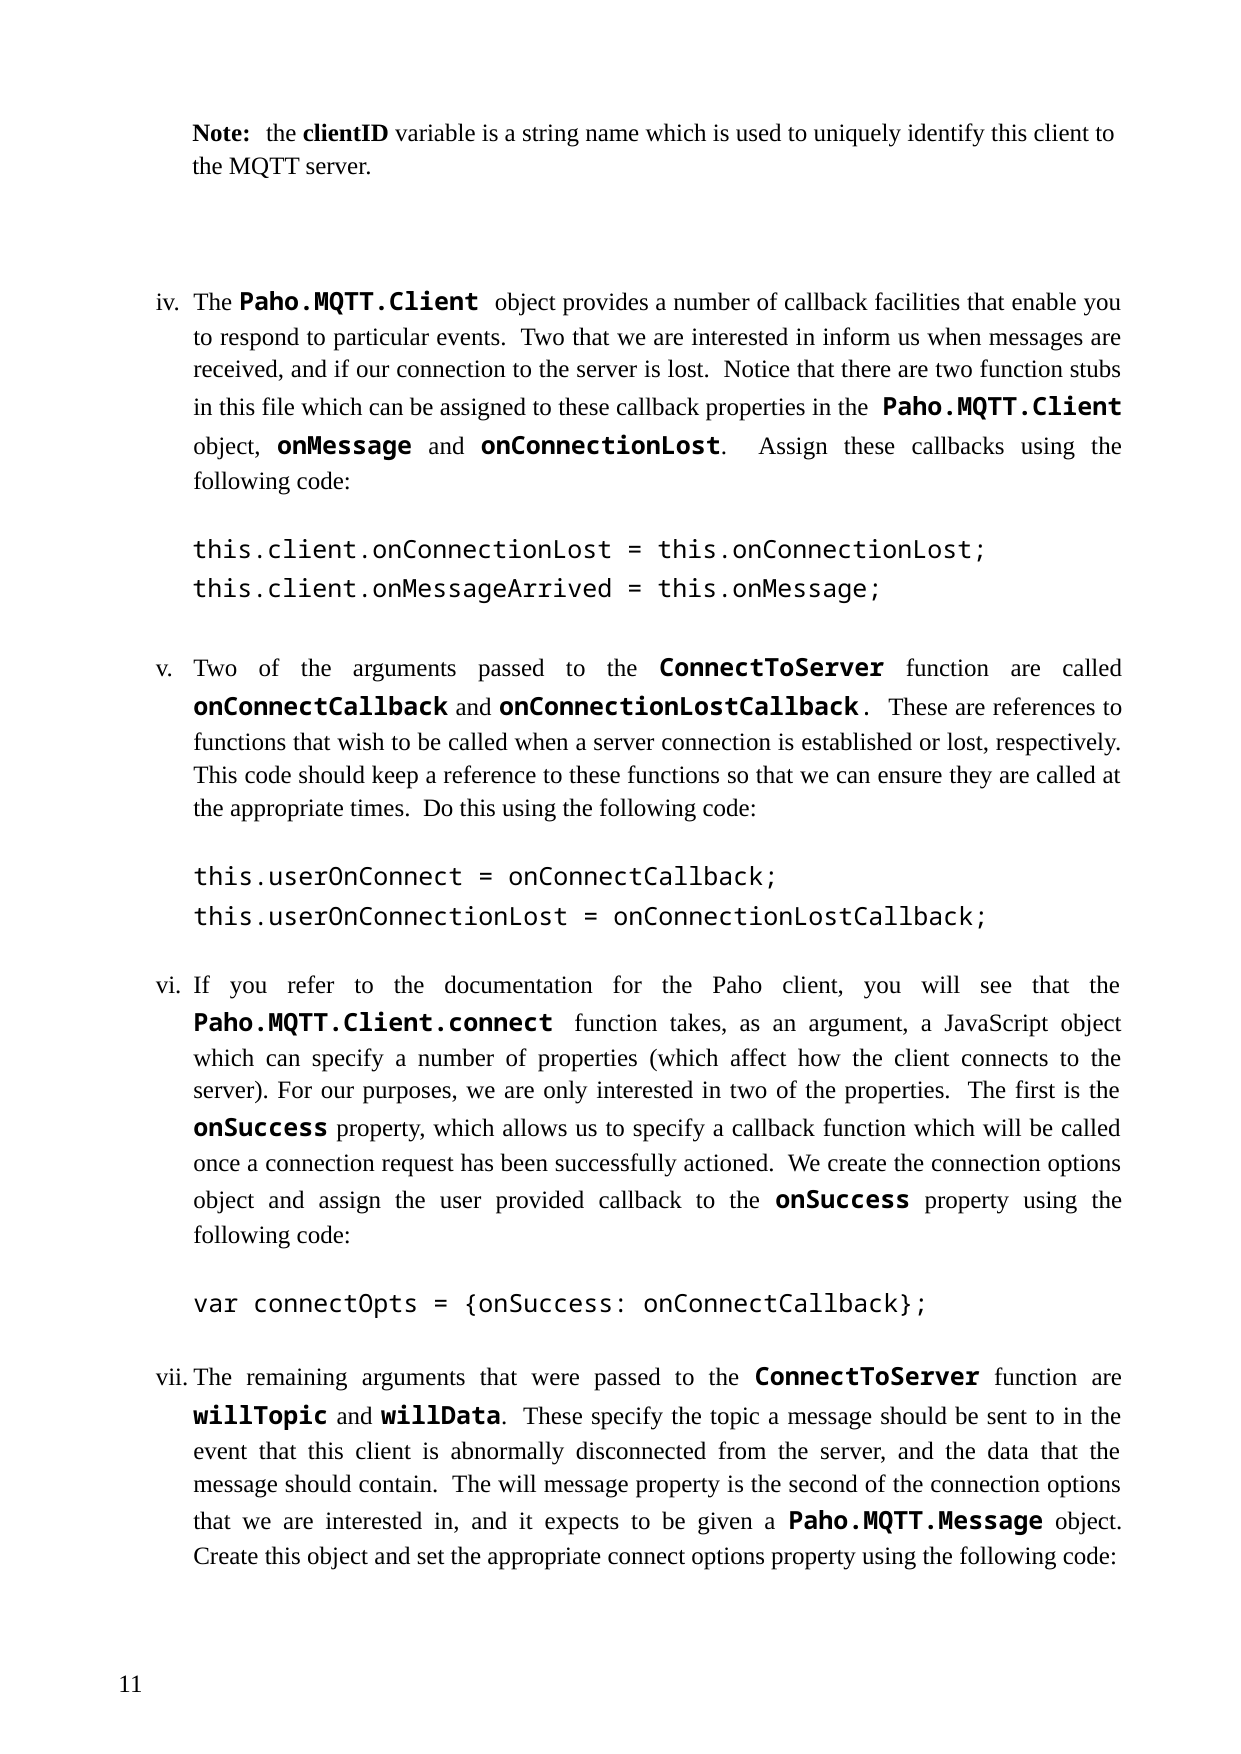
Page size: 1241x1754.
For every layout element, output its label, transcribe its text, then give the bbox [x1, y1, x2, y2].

text this.client.onMessageArrived = this.onMessage; [118, 571, 1122, 605]
text Note: the clientID variable is a string name which is used to uniquely identify this client to the MQTT server. [118, 118, 1122, 180]
list The remaining arguments that were passed to the ConnectToServer function are willTopic and willData. These specify the topic a message should be sent to in the event that this client is abnormally disconnected from the server, and the data that the message should contain. The will message property is the second of the connection options that we are interested in, and it expects to be given a Paho.MQTT.Message object. Create this object and set the appropriate connect options property using the following code: [156, 1358, 1122, 1570]
list this.userOnConnect = onConnectCallback; [156, 859, 1122, 893]
list this.userOnConnectionLost = onConnectionLostCallback; [156, 898, 1122, 932]
list If you refer to the documentation for the Paho client, you will see that the Paho.MQTT.Client.connect function takes, as an argument, a JavaScript object which can specify a number of properties (which affect how the client connects to the server). For our purposes, we are only interested in two of the properties. The first is the onSuccess property, which allows us to specify a callback function which will be called once a connection request has been successfully actioned. We create the connection options object and assign the user provided callback to the onSuccess property using the following code: [156, 970, 1122, 1249]
list Two of the arguments passed to the ConnectToServer function are called onConnectCallback and onConnectionLostCallback. These are references to functions that wish to be called when a server connection is established or lost, respectively. This code should keep a reference to these functions so that we can ensure they are called at the appropriate times. Do this using the following code: [156, 649, 1122, 822]
list var connectOpts = {onSuccess: onConnectCallback}; [156, 1286, 1122, 1320]
list The Paho.MQTT.Client object provides a number of callback facilities that enable you to respond to particular events. Two that we are interested in inform us when messages are received, and if our connection to the server is lost. Notice that there are two function stubs in this file which can be assigned to these callback properties in the Paho.MQTT.Client object, onMessage and onConnectionLost. Assign these callbacks using the following code: [156, 283, 1122, 495]
text this.client.onConnectionLost = this.onConnectionLost; [118, 532, 1122, 566]
